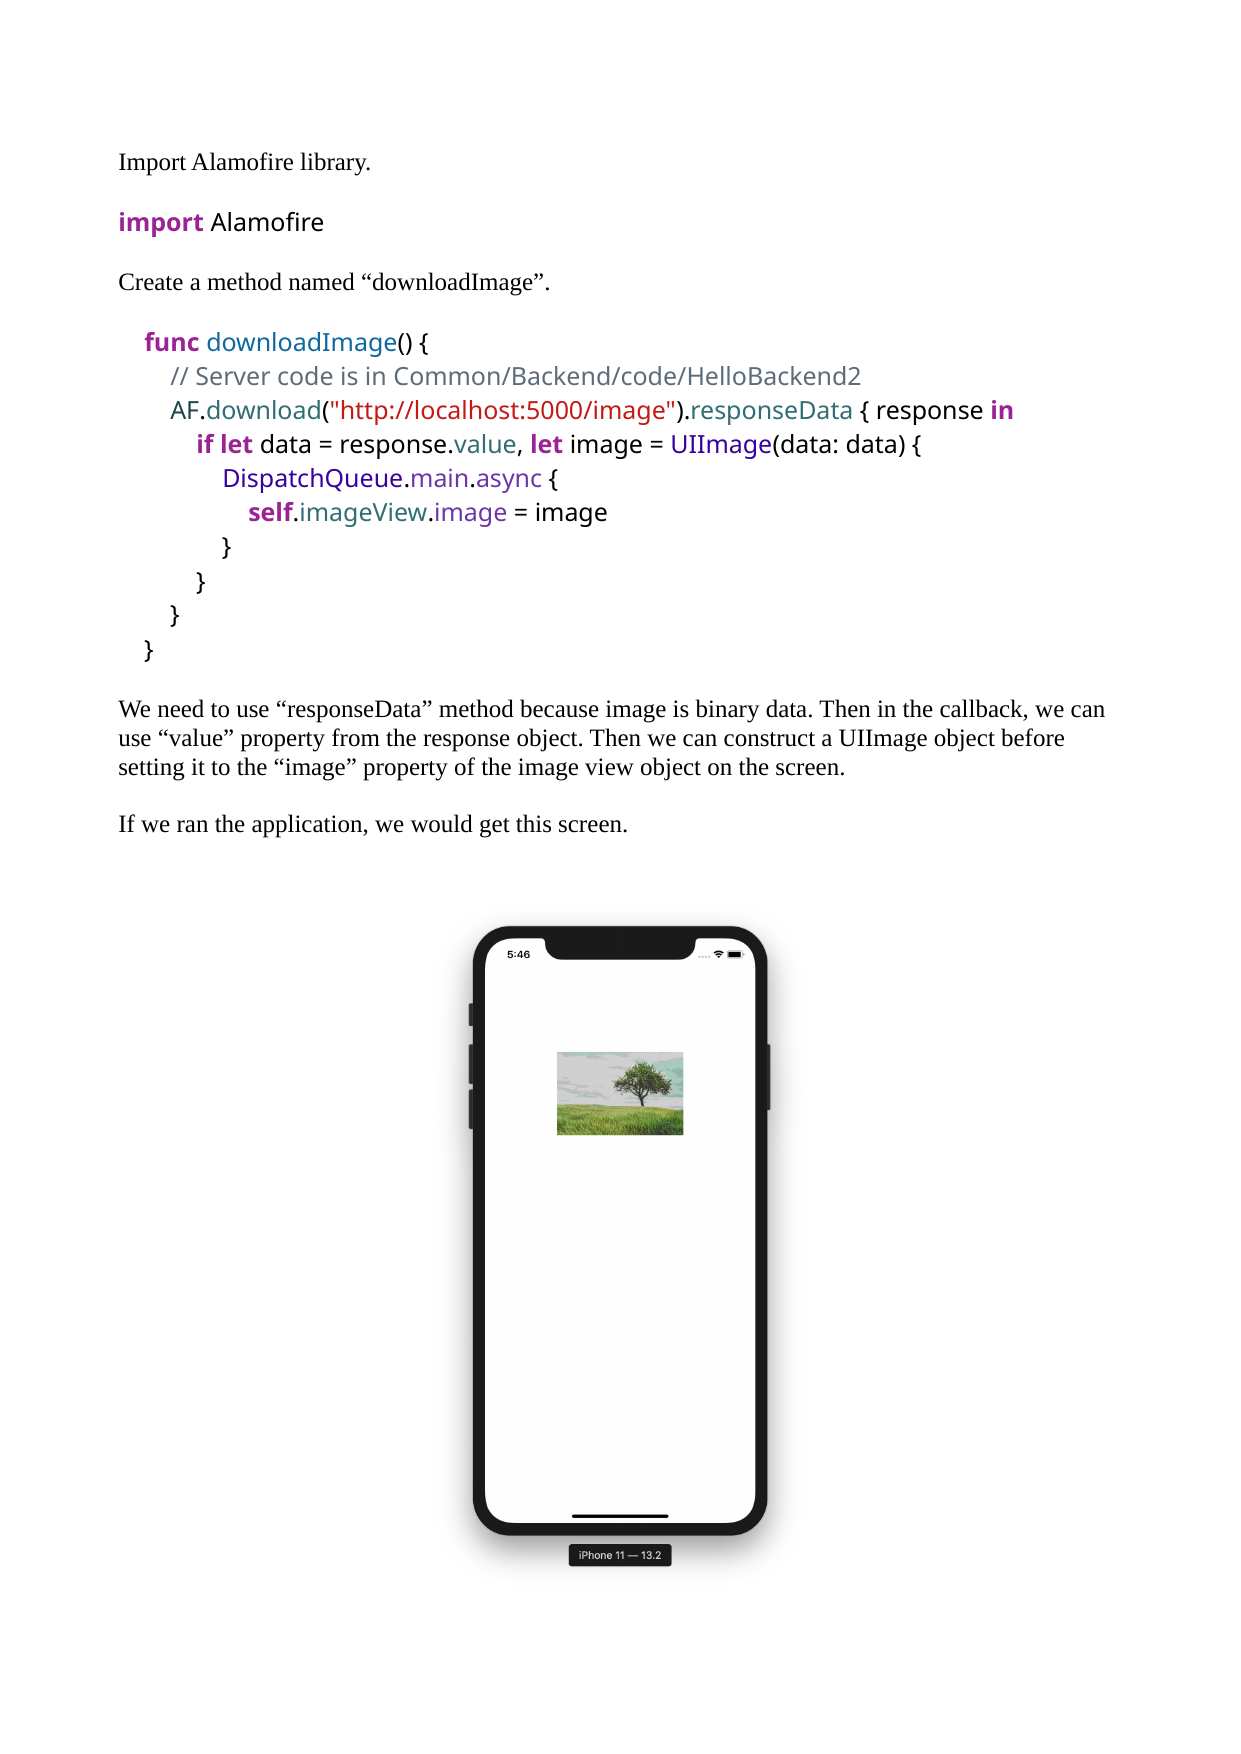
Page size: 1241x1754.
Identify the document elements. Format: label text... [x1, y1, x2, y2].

picture [421, 895, 819, 1595]
text } [118, 563, 1122, 597]
text } [118, 631, 1122, 665]
text self.imageView.image = image [118, 495, 1122, 529]
text import Alamofire [118, 204, 1122, 238]
text // Server code is in Common/Backend/code/HelloBackend2 [118, 359, 1122, 393]
text } [118, 529, 1122, 563]
text DispatchQueue.main.async { [118, 461, 1122, 495]
text if let data = response.value, let image = UIImage(data: data) { [118, 427, 1122, 461]
text We need to use “responseData” method because image is binary data. Then in the callback, we can use “value” property from the response object. Then we can construct a UIImage object before setting it to the “image” property of the image view object on the screen. [118, 694, 1122, 780]
text func downloadImage() { [118, 325, 1122, 359]
text } [118, 597, 1122, 631]
text If we ran the application, we would get this screen. [118, 809, 1122, 838]
text Create a method named “downloadImage”. [118, 267, 1122, 296]
text AF.download("http://localhost:5000/image").responseData { response in [118, 393, 1122, 427]
text Import Alamofire library. [118, 147, 1122, 176]
